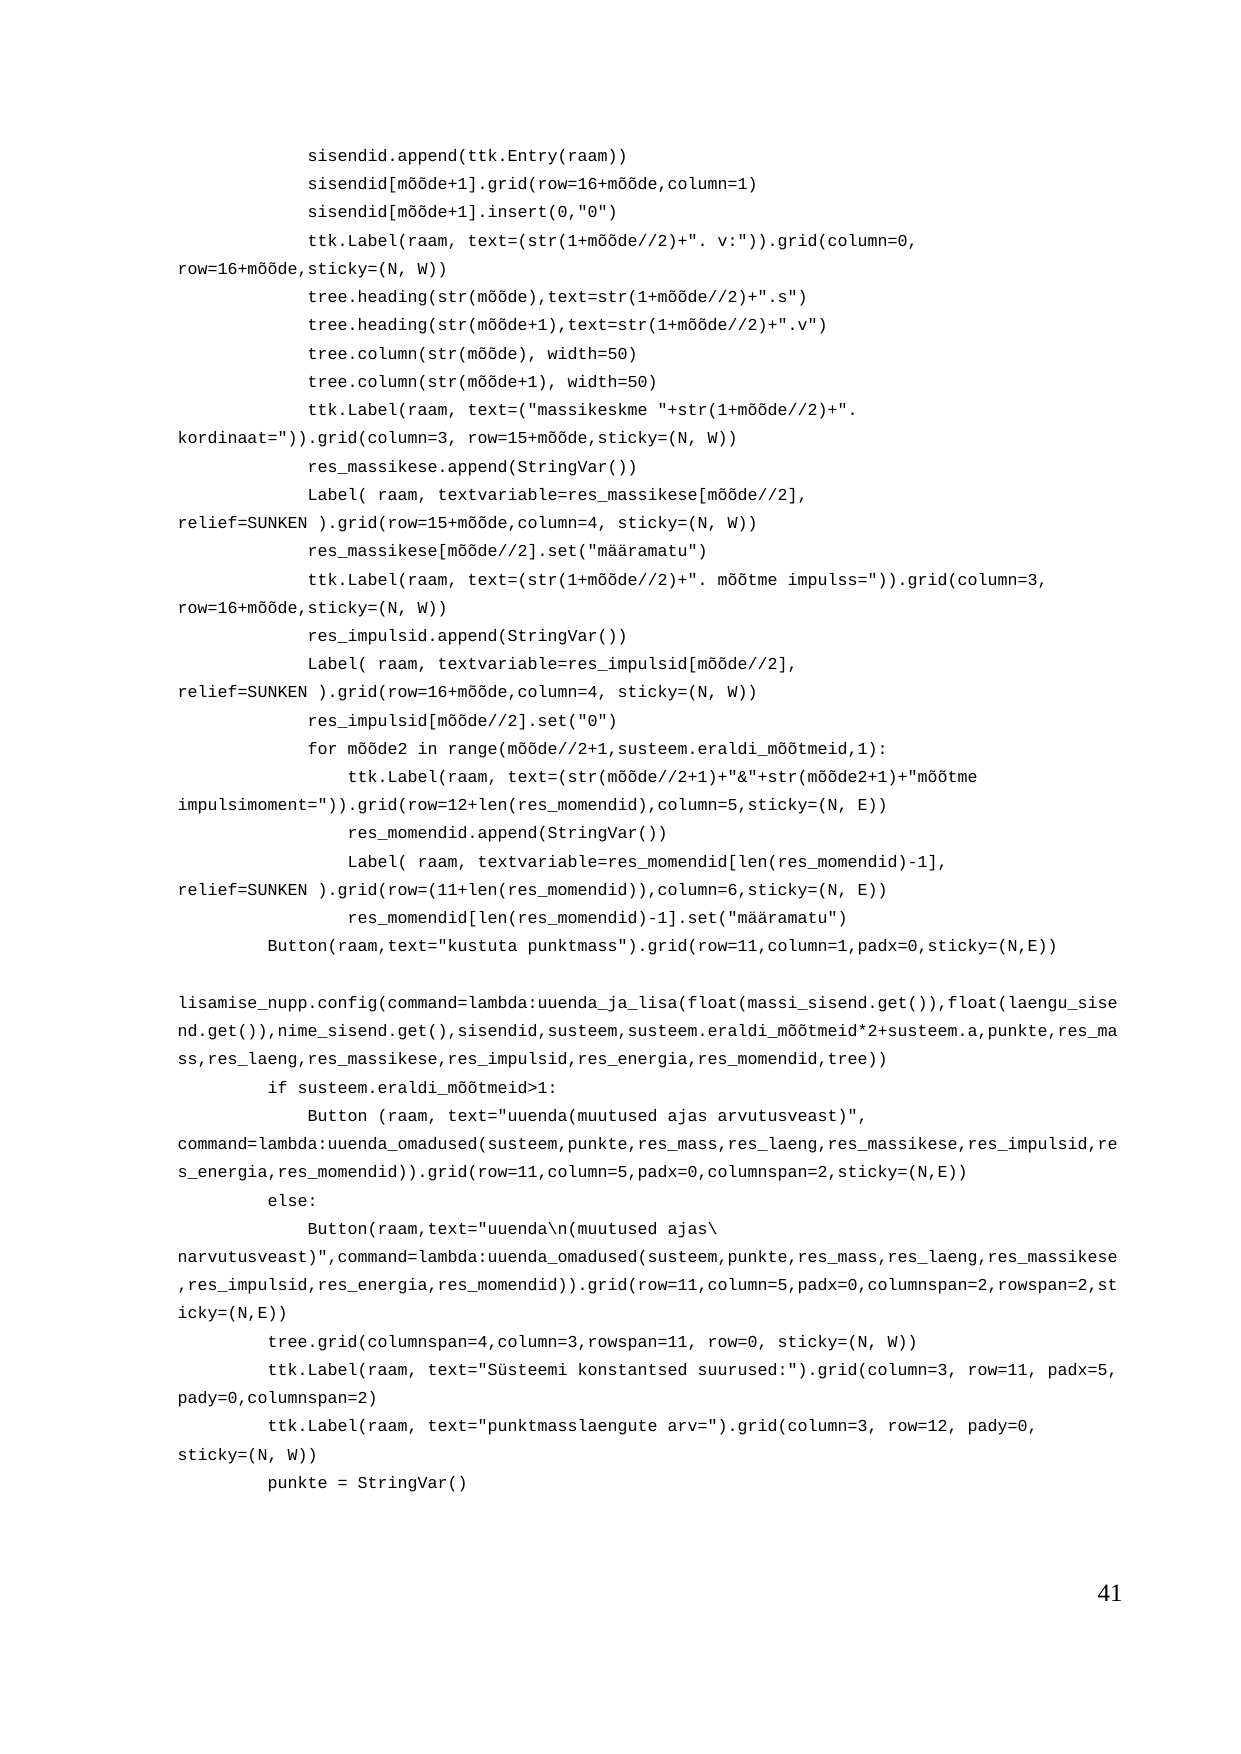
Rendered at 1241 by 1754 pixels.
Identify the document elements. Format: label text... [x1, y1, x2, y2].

text res_momendid.append(StringVar()) [177, 825, 1122, 844]
text ttk.Label(raam, text="punktmasslaengute arv=").grid(column=3, row=12, pady=0, sticky=(N, W)) [177, 1418, 1122, 1465]
text Label( raam, textvariable=res_impulsid[mõõde//2], relief=SUNKEN ).grid(row=16+mõõde,column=4, sticky=(N, W)) [177, 656, 1122, 703]
text if susteem.eraldi_mõõtmeid>1: [177, 1079, 1122, 1098]
text lisamise_nupp.config(command=lambda:uuenda_ja_lisa(float(massi_sisend.get()),float(laengu_sisend.get()),nime_sisend.get(),sisendid,susteem,susteem.eraldi_mõõtmeid*2+susteem.a,punkte,res_mass,res_laeng,res_massikese,res_impulsid,res_energia,res_momendid,tree)) [177, 966, 1122, 1070]
text sisendid[mõõde+1].insert(0,"0") [177, 204, 1122, 223]
text res_massikese[mõõde//2].set("määramatu") [177, 543, 1122, 562]
text Button(raam,text="uuenda\n(muutused ajas\narvutusveast)",command=lambda:uuenda_omadused(susteem,punkte,res_mass,res_laeng,res_massikese,res_impulsid,res_energia,res_momendid)).grid(row=11,column=5,padx=0,columnspan=2,rowspan=2,sticky=(N,E)) [177, 1220, 1122, 1324]
text for mõõde2 in range(mõõde//2+1,susteem.eraldi_mõõtmeid,1): [177, 740, 1122, 759]
text tree.heading(str(mõõde),text=str(1+mõõde//2)+".s") [177, 289, 1122, 308]
text tree.grid(columnspan=4,column=3,rowspan=11, row=0, sticky=(N, W)) [177, 1333, 1122, 1352]
text ttk.Label(raam, text=(str(1+mõõde//2)+". mõõtme impulss=")).grid(column=3, row=16+mõõde,sticky=(N, W)) [177, 571, 1122, 618]
text sisendid.append(ttk.Entry(raam)) [177, 148, 1122, 166]
text Label( raam, textvariable=res_momendid[len(res_momendid)-1], relief=SUNKEN ).grid(row=(11+len(res_momendid)),column=6,sticky=(N, E)) [177, 853, 1122, 900]
text Label( raam, textvariable=res_massikese[mõõde//2], relief=SUNKEN ).grid(row=15+mõõde,column=4, sticky=(N, W)) [177, 486, 1122, 533]
text res_impulsid.append(StringVar()) [177, 627, 1122, 646]
text ttk.Label(raam, text=(str(mõõde//2+1)+"&"+str(mõõde2+1)+"mõõtme impulsimoment=")).grid(row=12+len(res_momendid),column=5,sticky=(N, E)) [177, 769, 1122, 816]
text Button(raam,text="kustuta punktmass").grid(row=11,column=1,padx=0,sticky=(N,E)) [177, 938, 1122, 957]
text tree.heading(str(mõõde+1),text=str(1+mõõde//2)+".v") [177, 317, 1122, 336]
text res_momendid[len(res_momendid)-1].set("määramatu") [177, 910, 1122, 929]
text tree.column(str(mõõde+1), width=50) [177, 373, 1122, 392]
text sisendid[mõõde+1].grid(row=16+mõõde,column=1) [177, 176, 1122, 195]
text Button (raam, text="uuenda(muutused ajas arvutusveast)", command=lambda:uuenda_omadused(susteem,punkte,res_mass,res_laeng,res_massikese,res_impulsid,res_energia,res_momendid)).grid(row=11,column=5,padx=0,columnspan=2,sticky=(N,E)) [177, 1107, 1122, 1183]
text tree.column(str(mõõde), width=50) [177, 345, 1122, 364]
text ttk.Label(raam, text=(str(1+mõõde//2)+". v:")).grid(column=0, row=16+mõõde,sticky=(N, W)) [177, 232, 1122, 279]
text ttk.Label(raam, text="Süsteemi konstantsed suurused:").grid(column=3, row=11, padx=5, pady=0,columnspan=2) [177, 1361, 1122, 1408]
text res_massikese.append(StringVar()) [177, 458, 1122, 477]
text ttk.Label(raam, text=("massikeskme "+str(1+mõõde//2)+". kordinaat=")).grid(column=3, row=15+mõõde,sticky=(N, W)) [177, 402, 1122, 449]
text res_impulsid[mõõde//2].set("0") [177, 712, 1122, 731]
text else: [177, 1192, 1122, 1211]
text punkte = StringVar() [177, 1474, 1122, 1493]
